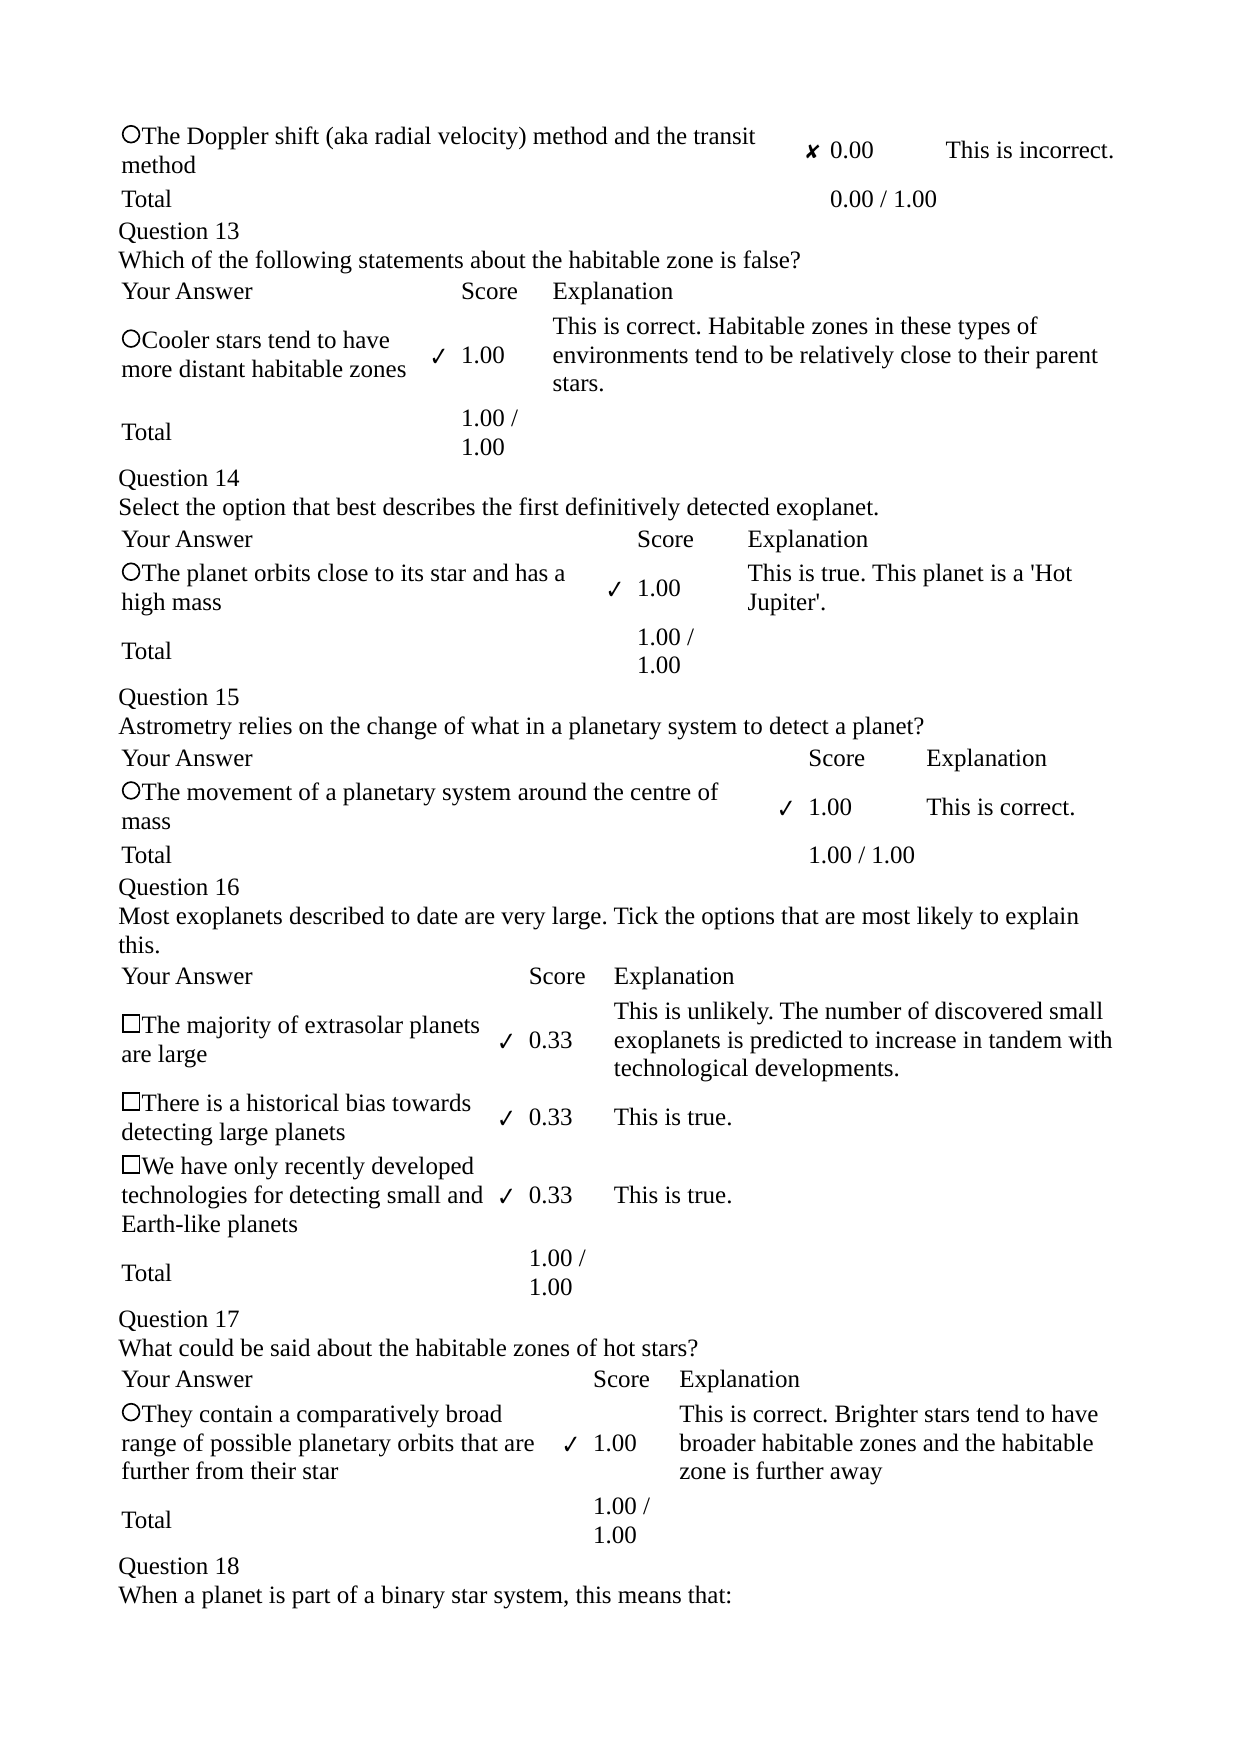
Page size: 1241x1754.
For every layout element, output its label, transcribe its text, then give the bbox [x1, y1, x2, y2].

table_cell The movement of a planetary system around the centre of mass [118, 774, 775, 838]
text Question 17 [118, 1304, 1122, 1333]
text Question 15 [118, 682, 1122, 711]
table_header Score [590, 1361, 676, 1396]
table_cell [923, 838, 1085, 872]
table_cell 1.00 [805, 774, 923, 838]
table_cell [550, 400, 1122, 463]
table_cell There is a historical bias towards detecting large planets [118, 1085, 496, 1148]
text Select the option that best describes the first definitively detected exoplanet. [118, 492, 1122, 521]
text Question 14 [118, 463, 1122, 492]
table_header Explanation [923, 740, 1085, 774]
table_cell Total [118, 1488, 560, 1551]
table_cell The Doppler shift (aka radial velocity) method and the transit method [118, 118, 802, 181]
table_header Your Answer [118, 521, 604, 556]
table_header Your Answer [118, 274, 428, 308]
table_cell ✔ [496, 1085, 526, 1148]
table_cell [943, 181, 1122, 216]
table_cell They contain a comparatively broad range of possible planetary orbits that are further from their star [118, 1396, 560, 1488]
table_cell [745, 619, 1122, 682]
table_cell 1.00 / 1.00 [526, 1241, 611, 1304]
table_cell [775, 838, 805, 872]
text Most exoplanets described to date are very large. Tick the options that are most likely to explain this. [118, 901, 1122, 958]
table_cell 0.00 [827, 118, 942, 181]
table_header Your Answer [118, 1361, 560, 1396]
table_cell ✔ [496, 1149, 526, 1241]
table_cell Total [118, 181, 802, 216]
table_cell ✔ [428, 308, 458, 400]
table_cell ✔ [604, 556, 634, 619]
table_cell [611, 1241, 1122, 1304]
table_cell 0.33 [526, 1149, 611, 1241]
table_cell The planet orbits close to its star and has a high mass [118, 556, 604, 619]
table_cell 1.00 [634, 556, 744, 619]
table_header Your Answer [118, 740, 775, 774]
table_cell Cooler stars tend to have more distant habitable zones [118, 308, 428, 400]
table_cell ✔ [496, 993, 526, 1085]
table_cell 0.33 [526, 993, 611, 1085]
table_cell This is unlikely. The number of discovered small exoplanets is predicted to increase in tandem with technological developments. [611, 993, 1122, 1085]
table_header [496, 959, 526, 993]
text Which of the following statements about the habitable zone is false? [118, 245, 1122, 273]
table_cell This is correct. Brighter stars tend to have broader habitable zones and the habitable zone is further away [676, 1396, 1122, 1488]
table_cell [560, 1488, 590, 1551]
table_cell 1.00 / 1.00 [590, 1488, 676, 1551]
table_header Score [526, 959, 611, 993]
table_header Score [805, 740, 923, 774]
table_cell The majority of extrasolar planets are large [118, 993, 496, 1085]
table_cell [428, 400, 458, 463]
table_cell [496, 1241, 526, 1304]
text What could be said about the habitable zones of hot stars? [118, 1333, 1122, 1361]
table_header [428, 274, 458, 308]
table_cell ✔ [560, 1396, 590, 1488]
text Question 18 [118, 1551, 1122, 1580]
table_cell This is true. [611, 1149, 1122, 1241]
table_header Your Answer [118, 959, 496, 993]
table_cell [802, 181, 827, 216]
table_cell This is incorrect. [943, 118, 1122, 181]
text Astrometry relies on the change of what in a planetary system to detect a planet? [118, 711, 1122, 740]
table_cell Total [118, 1241, 496, 1304]
table_cell [604, 619, 634, 682]
table_header [560, 1361, 590, 1396]
table_cell This is true. This planet is a 'Hot Jupiter'. [745, 556, 1122, 619]
table_header Explanation [745, 521, 1122, 556]
table_cell [676, 1488, 1122, 1551]
table_cell Total [118, 400, 428, 463]
table_header Score [458, 274, 549, 308]
table_cell 0.00 / 1.00 [827, 181, 942, 216]
table_header Score [634, 521, 744, 556]
table_cell This is correct. Habitable zones in these types of environments tend to be relatively close to their parent stars. [550, 308, 1122, 400]
table_cell 0.33 [526, 1085, 611, 1148]
table_header Explanation [550, 274, 1122, 308]
table_header Explanation [611, 959, 1122, 993]
table_cell 1.00 / 1.00 [458, 400, 549, 463]
table_cell Total [118, 838, 775, 872]
table_cell ✔ [775, 774, 805, 838]
table_cell This is true. [611, 1085, 1122, 1148]
table_cell 1.00 [590, 1396, 676, 1488]
table_header Explanation [676, 1361, 1122, 1396]
table_cell 1.00 [458, 308, 549, 400]
table_header [775, 740, 805, 774]
table_cell We have only recently developed technologies for detecting small and Earth-like planets [118, 1149, 496, 1241]
table_cell 1.00 / 1.00 [805, 838, 923, 872]
table_header [604, 521, 634, 556]
text When a planet is part of a binary star system, this means that: [118, 1580, 1122, 1609]
text Question 16 [118, 872, 1122, 901]
table_cell ✘ [802, 118, 827, 181]
text Question 13 [118, 216, 1122, 245]
table_cell This is correct. [923, 774, 1085, 838]
table_cell Total [118, 619, 604, 682]
table_cell 1.00 / 1.00 [634, 619, 744, 682]
